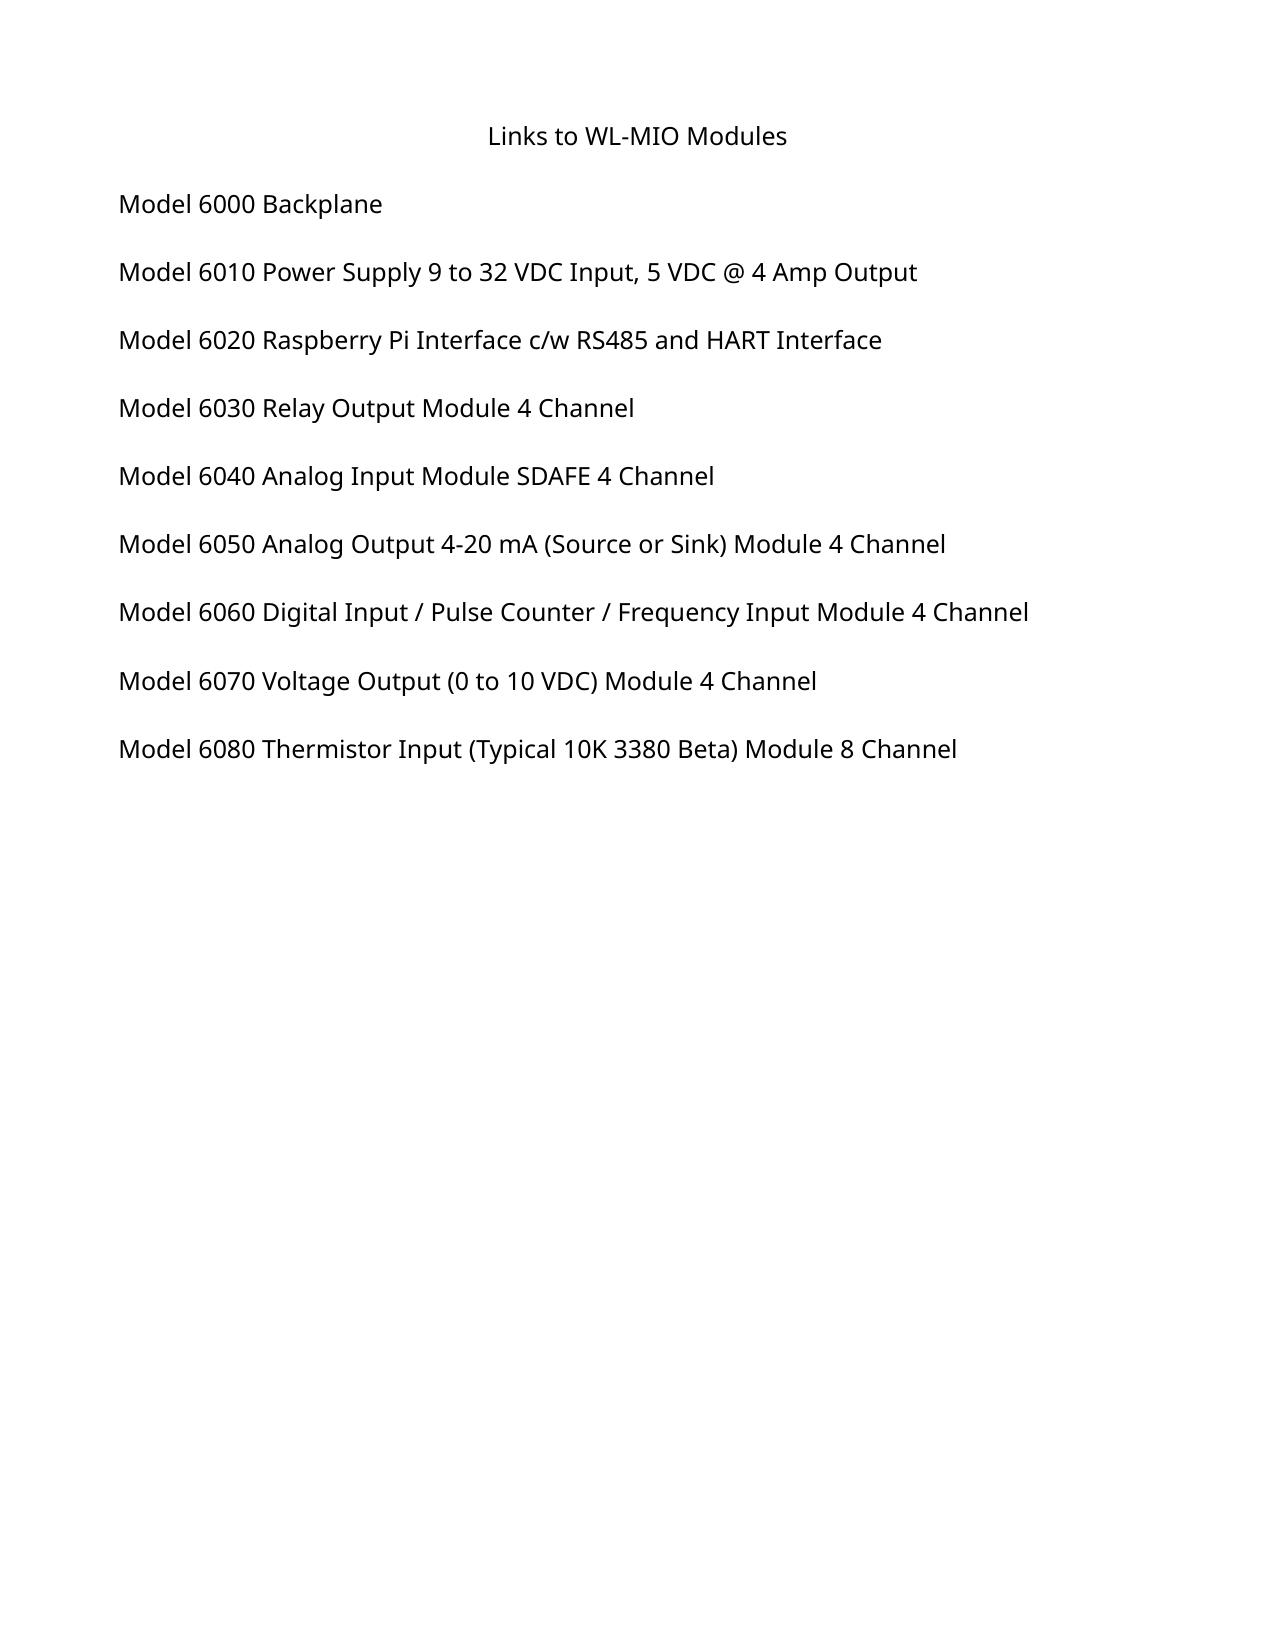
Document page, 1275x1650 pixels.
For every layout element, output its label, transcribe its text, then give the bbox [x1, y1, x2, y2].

text Model 6050 Analog Output 4-20 mA (Source or Sink) Module 4 Channel [118, 527, 1157, 595]
text Model 6000 Backplane [118, 186, 1157, 254]
text Links to WL-MIO Modules [118, 118, 1157, 152]
text Model 6020 Raspberry Pi Interface c/w RS485 and HART Interface [118, 322, 1157, 391]
text Model 6070 Voltage Output (0 to 10 VDC) Module 4 Channel [118, 663, 1157, 731]
text Model 6080 Thermistor Input (Typical 10K 3380 Beta) Module 8 Channel [118, 731, 1157, 765]
text Model 6030 Relay Output Module 4 Channel [118, 391, 1157, 459]
text Model 6010 Power Supply 9 to 32 VDC Input, 5 VDC @ 4 Amp Output [118, 254, 1157, 322]
text Model 6040 Analog Input Module SDAFE 4 Channel [118, 459, 1157, 527]
text Model 6060 Digital Input / Pulse Counter / Frequency Input Module 4 Channel [118, 595, 1157, 663]
